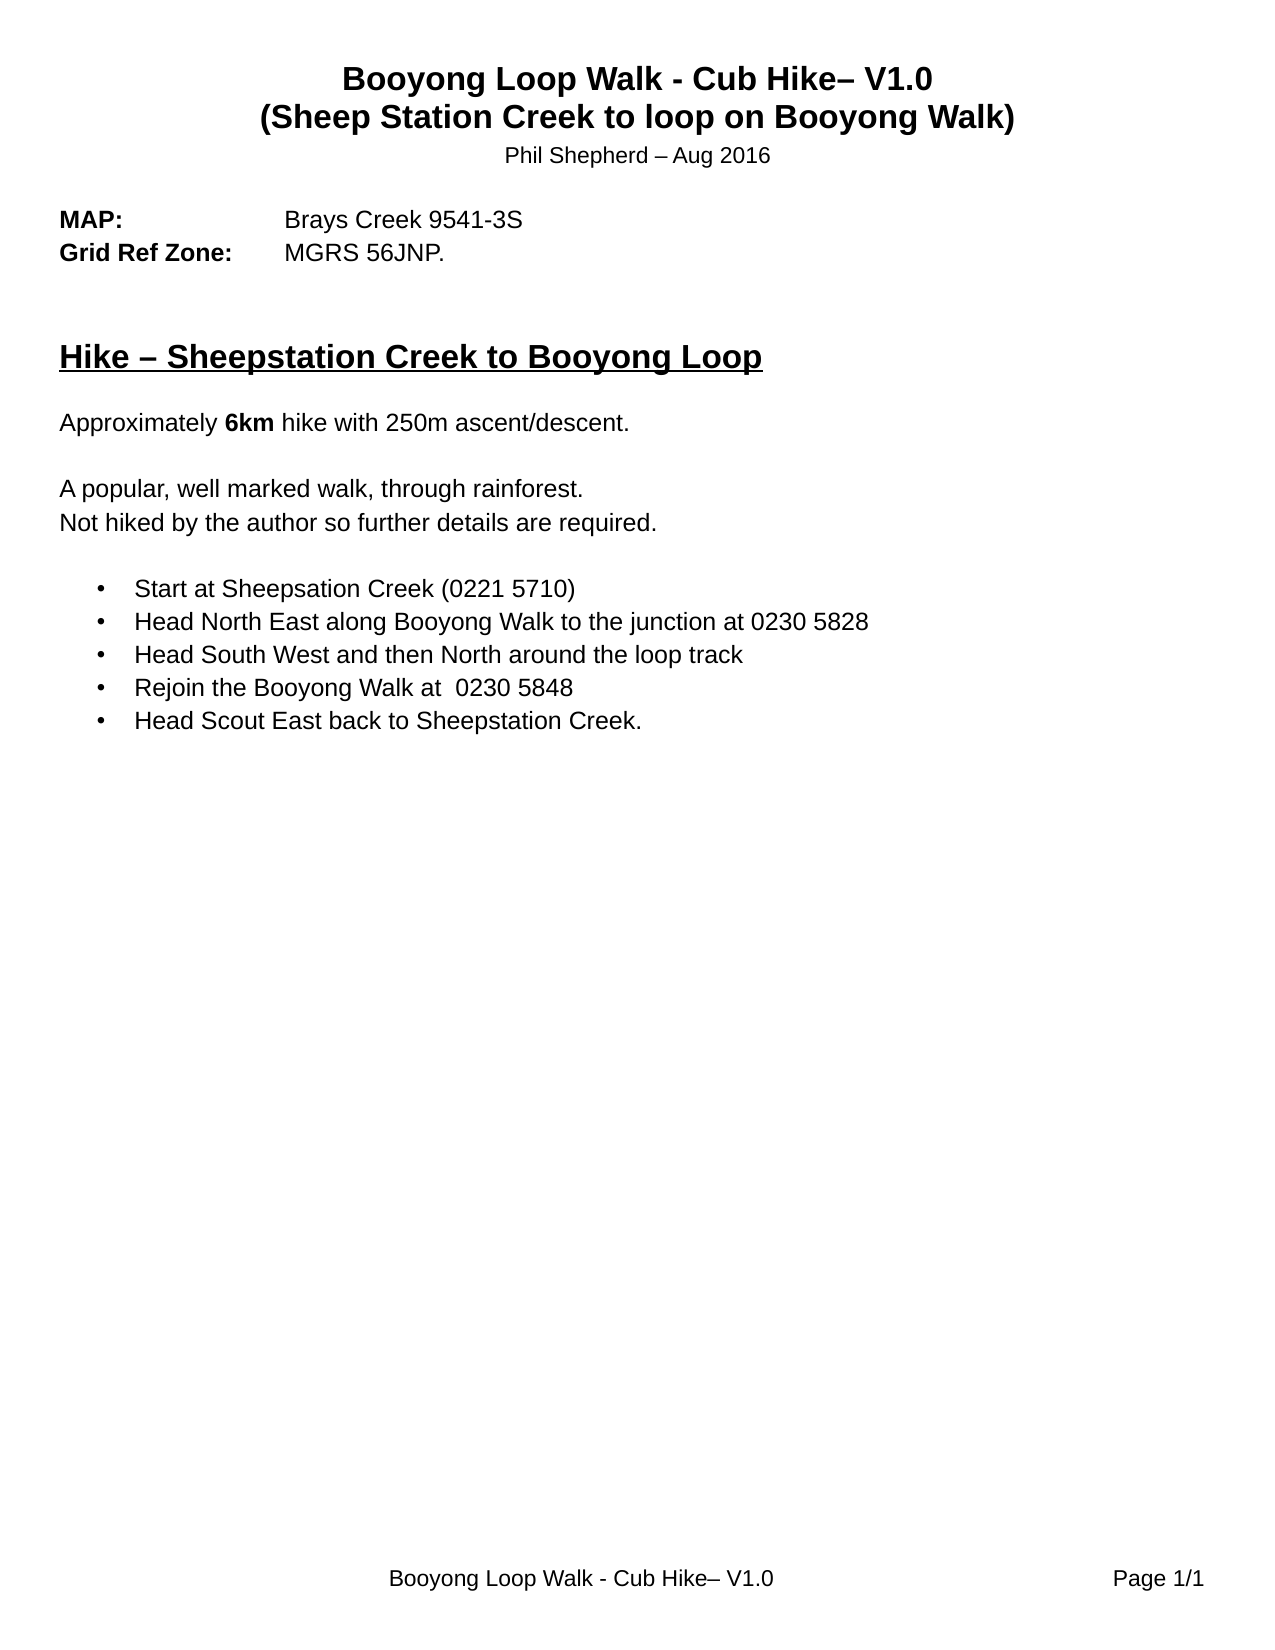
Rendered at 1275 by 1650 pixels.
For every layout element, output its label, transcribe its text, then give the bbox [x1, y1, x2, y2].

text Approximately 6km hike with 250m ascent/descent. [59, 408, 1216, 437]
list Rejoin the Booyong Walk at 0230 5848 [97, 673, 1216, 702]
list Head North East along Booyong Walk to the junction at 0230 5828 [97, 607, 1216, 636]
text Not hiked by the author so further details are required. [59, 507, 1216, 536]
list Head Scout East back to Sheepstation Creek. [97, 706, 1216, 735]
text Phil Shepherd – Aug 2016 [59, 142, 1216, 168]
text MAP: Brays Creek 9541-3S Grid Ref Zone: MGRS 56JNP. [59, 205, 1216, 267]
list Start at Sheepsation Creek (0221 5710) [97, 573, 1216, 602]
title Booyong Loop Walk - Cub Hike– V1.0 [59, 59, 1216, 97]
subtitle Hike – Sheepstation Creek to Booyong Loop [59, 337, 1216, 375]
text (Sheep Station Creek to loop on Booyong Walk) [59, 97, 1216, 136]
text A popular, well marked walk, through rainforest. [59, 474, 1216, 503]
list Head South West and then North around the loop track [97, 640, 1216, 669]
